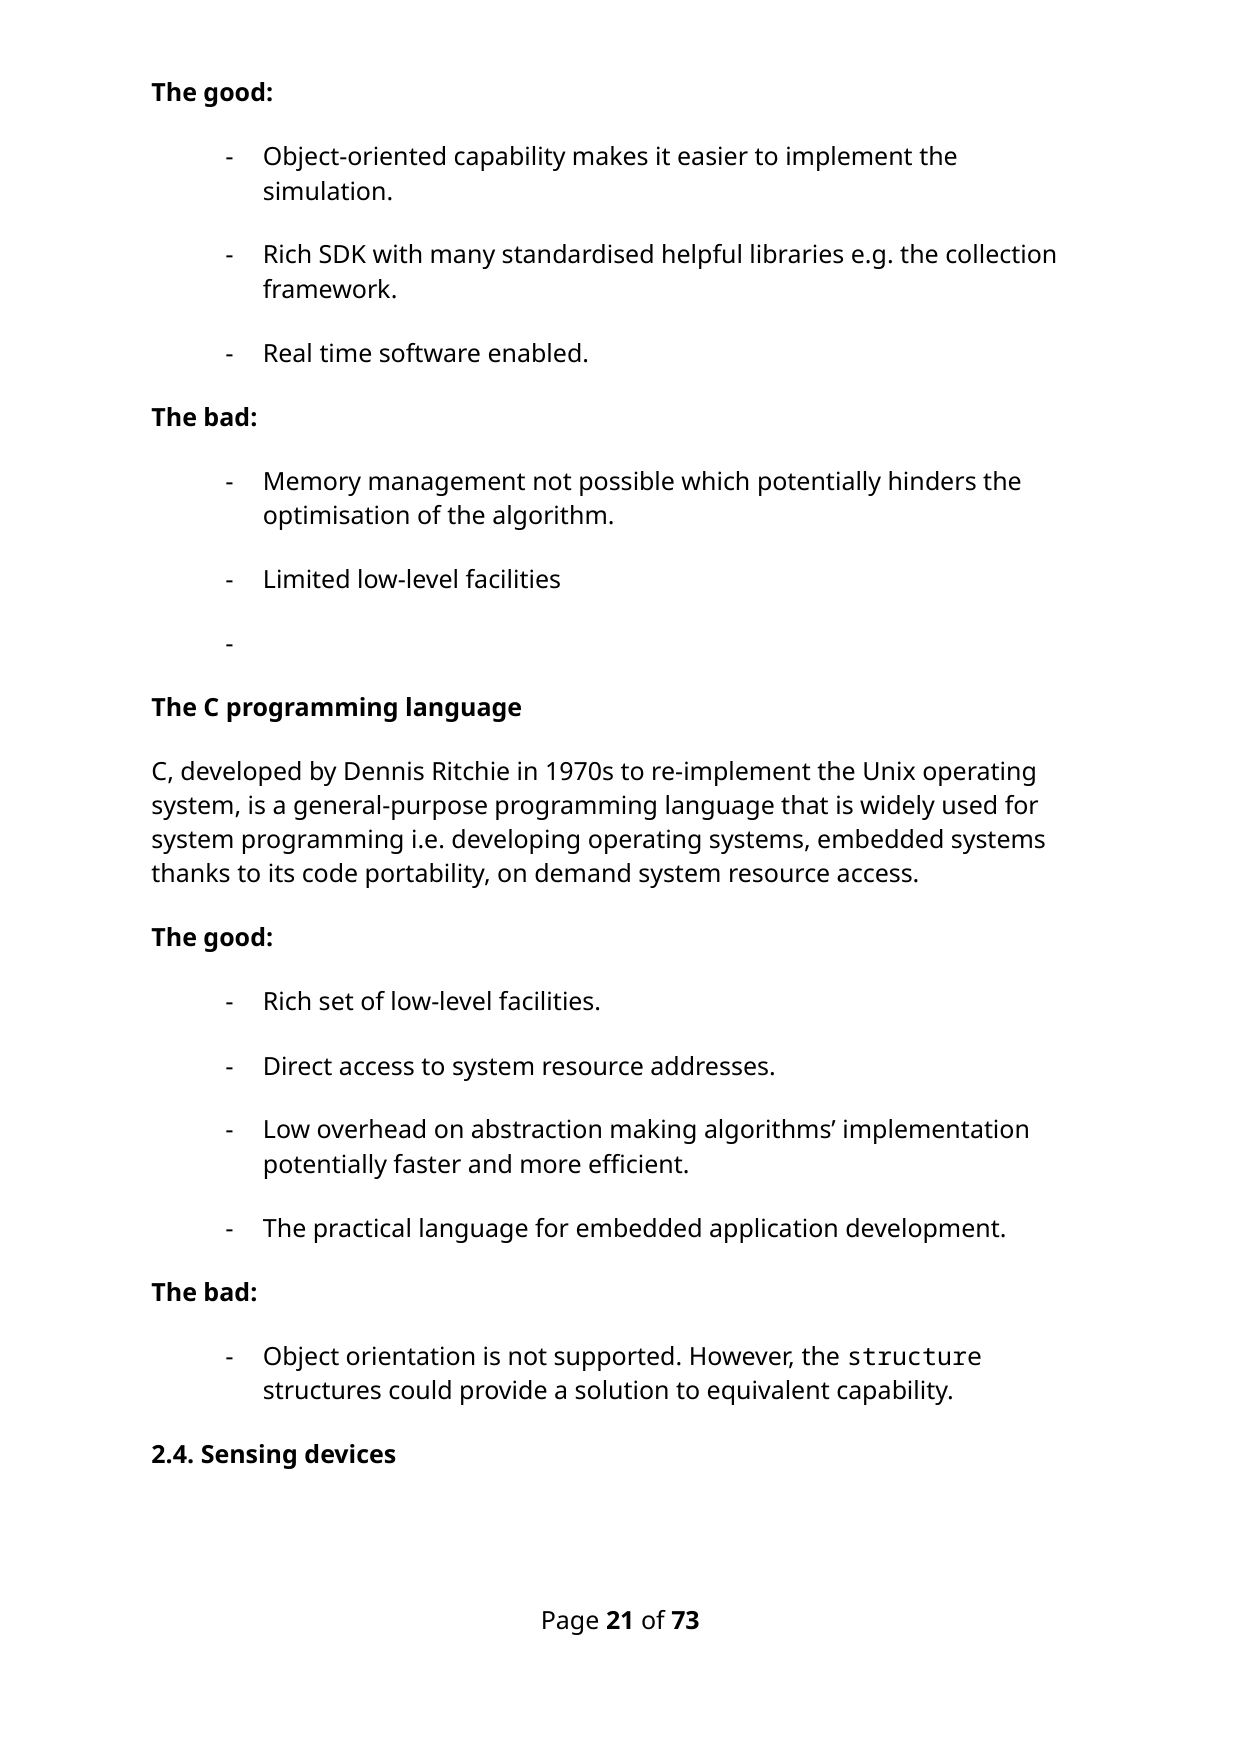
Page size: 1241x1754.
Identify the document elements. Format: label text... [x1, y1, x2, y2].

list Direct access to system resource addresses. [225, 1048, 1089, 1082]
text The C programming language [151, 690, 1089, 724]
text The good: [151, 75, 1089, 109]
text The good: [151, 920, 1089, 954]
list Limited low-level facilities [225, 562, 1089, 596]
list The practical language for embedded application development. [225, 1210, 1089, 1244]
list Memory management not possible which potentially hinders the optimisation of the algorithm. [225, 463, 1089, 532]
list Rich set of low-level facilities. [225, 984, 1089, 1018]
text The bad: [151, 399, 1089, 433]
text The bad: [151, 1274, 1089, 1308]
list Object orientation is not supported. However, the structure structures could provide a solution to equivalent capability. [225, 1338, 1089, 1407]
list Low overhead on abstraction making algorithms’ implementation potentially faster and more efficient. [225, 1112, 1089, 1180]
list Object-oriented capability makes it easier to implement the simulation. [225, 139, 1089, 207]
text 2.4. Sensing devices [151, 1437, 1089, 1471]
list Rich SDK with many standardised helpful libraries e.g. the collection framework. [225, 237, 1089, 305]
text C, developed by Dennis Ritchie in 1970s to re-implement the Unix operating system, is a general-purpose programming language that is widely used for system programming i.e. developing operating systems, embedded systems thanks to its code portability, on demand system resource access. [151, 754, 1089, 890]
list Real time software enabled. [225, 335, 1089, 369]
